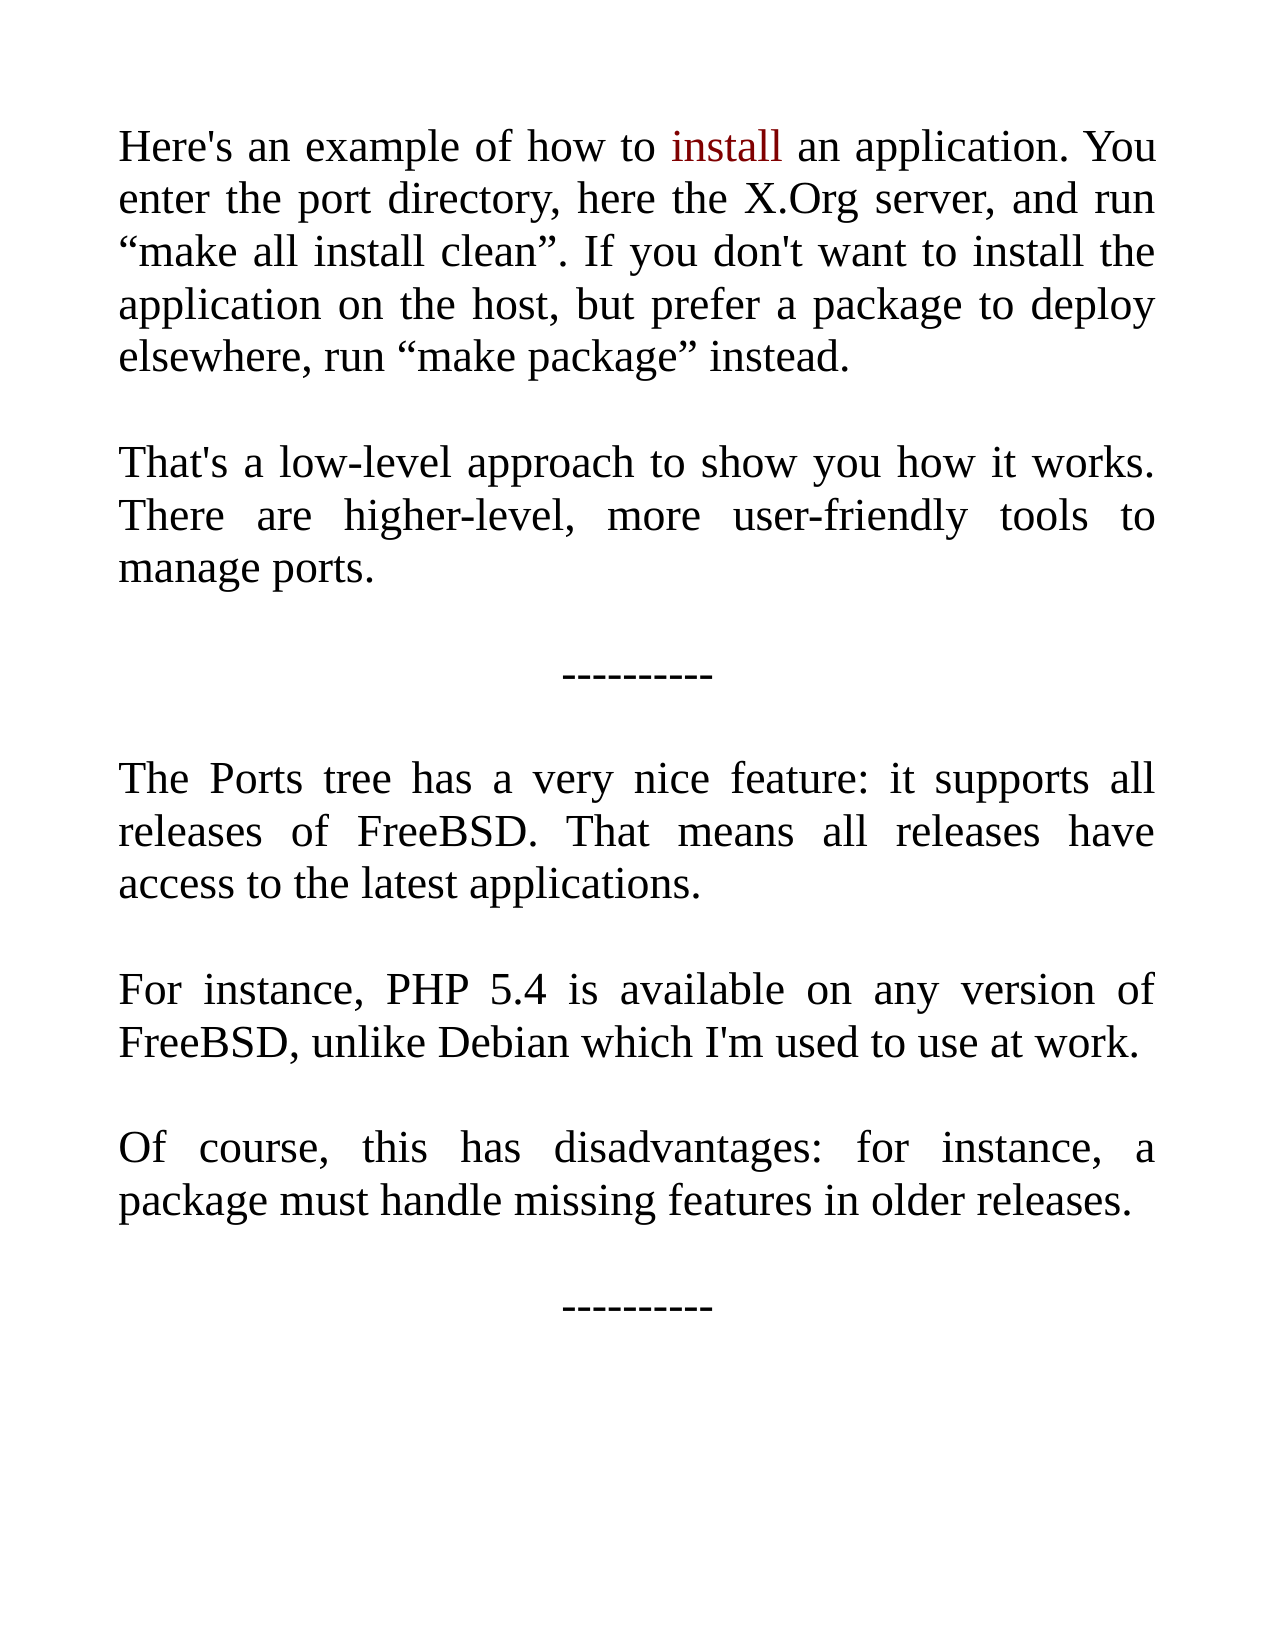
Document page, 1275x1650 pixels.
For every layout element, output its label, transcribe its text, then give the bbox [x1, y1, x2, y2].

text ---------- [118, 1278, 1157, 1330]
text That's a low-level approach to show you how it works. There are higher-level, more user-friendly tools to manage ports. [118, 434, 1157, 592]
text ---------- [118, 645, 1157, 698]
text Here's an example of how to install an application. You enter the port directory, here the X.Org server, and run “make all install clean”. If you don't want to install the application on the host, but prefer a package to deploy elsewhere, run “make package” instead. [118, 118, 1157, 382]
text The Ports tree has a very nice feature: it supports all releases of FreeBSD. That means all releases have access to the latest applications. [118, 751, 1157, 909]
text Of course, this has disadvantages: for instance, a package must handle missing features in older releases. [118, 1119, 1157, 1225]
text For instance, PHP 5.4 is available on any version of FreeBSD, unlike Debian which I'm used to use at work. [118, 961, 1157, 1067]
